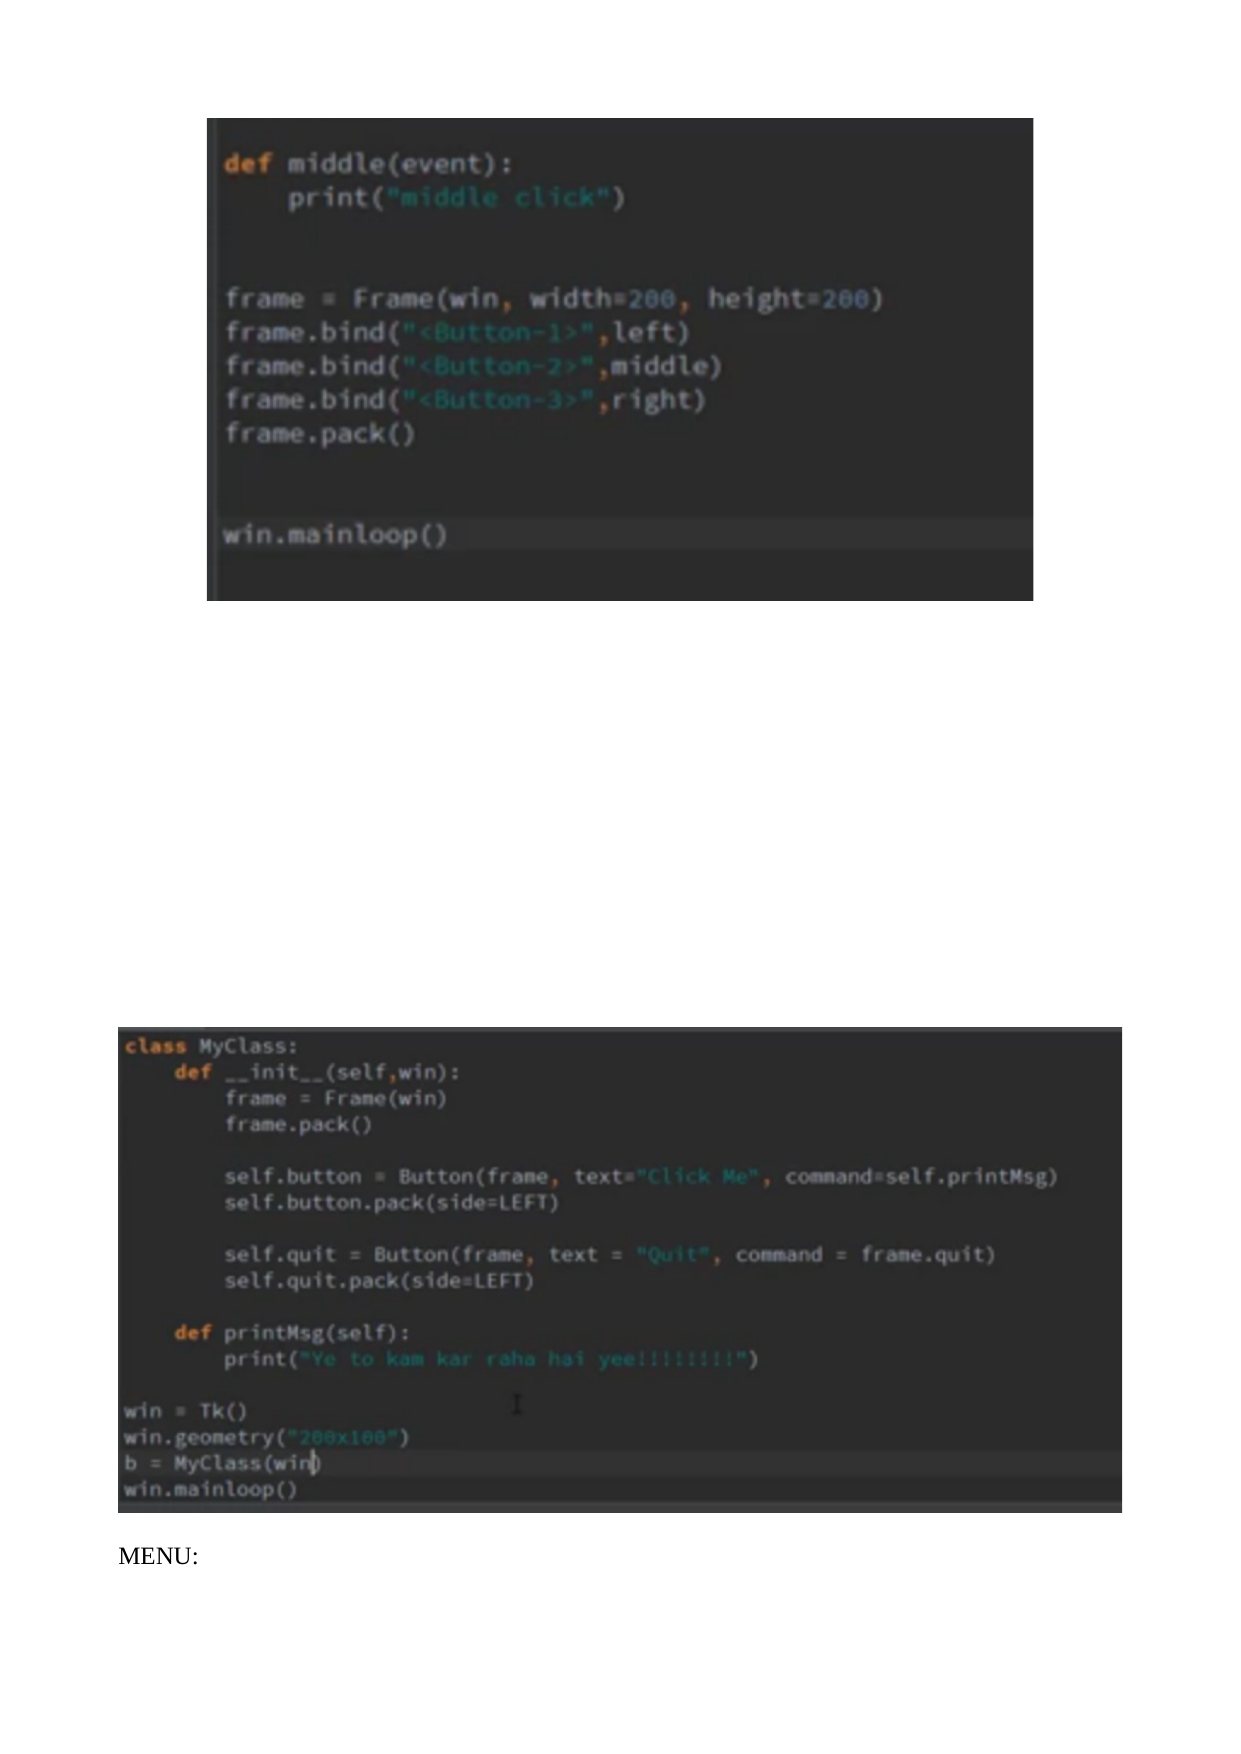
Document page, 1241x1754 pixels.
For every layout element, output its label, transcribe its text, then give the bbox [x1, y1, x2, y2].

picture [206, 118, 1034, 601]
text MENU: [118, 1541, 1122, 1570]
picture [118, 1027, 1123, 1513]
